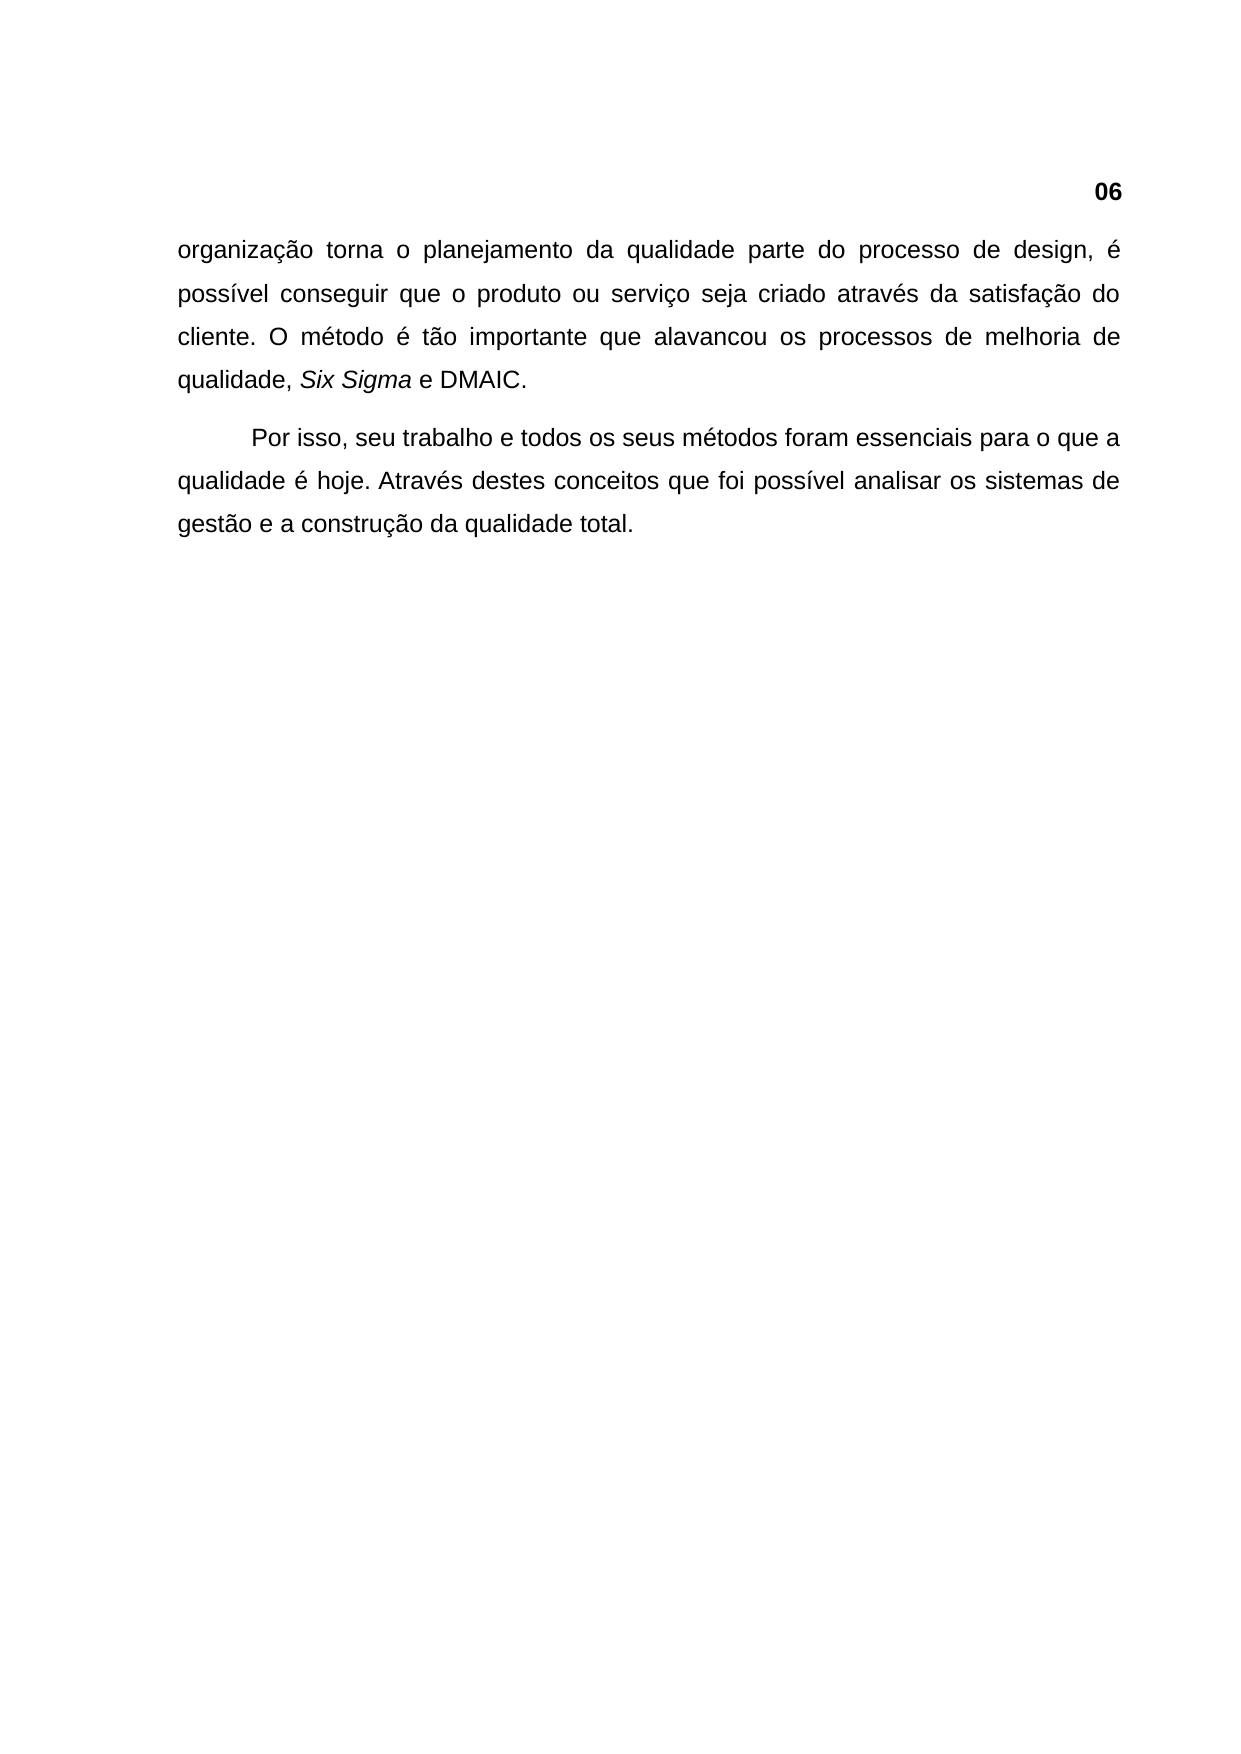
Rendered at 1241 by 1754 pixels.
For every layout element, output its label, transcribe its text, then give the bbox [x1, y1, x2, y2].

text Por isso, seu trabalho e todos os seus métodos foram essenciais para o que a qualidade é hoje. Através destes conceitos que foi possível analisar os sistemas de gestão e a construção da qualidade total. [177, 422, 1122, 537]
text organização torna o planejamento da qualidade parte do processo de design, é possível conseguir que o produto ou serviço seja criado através da satisfação do cliente. O método é tão importante que alavancou os processos de melhoria de qualidade, Six Sigma e DMAIC. [177, 235, 1122, 393]
